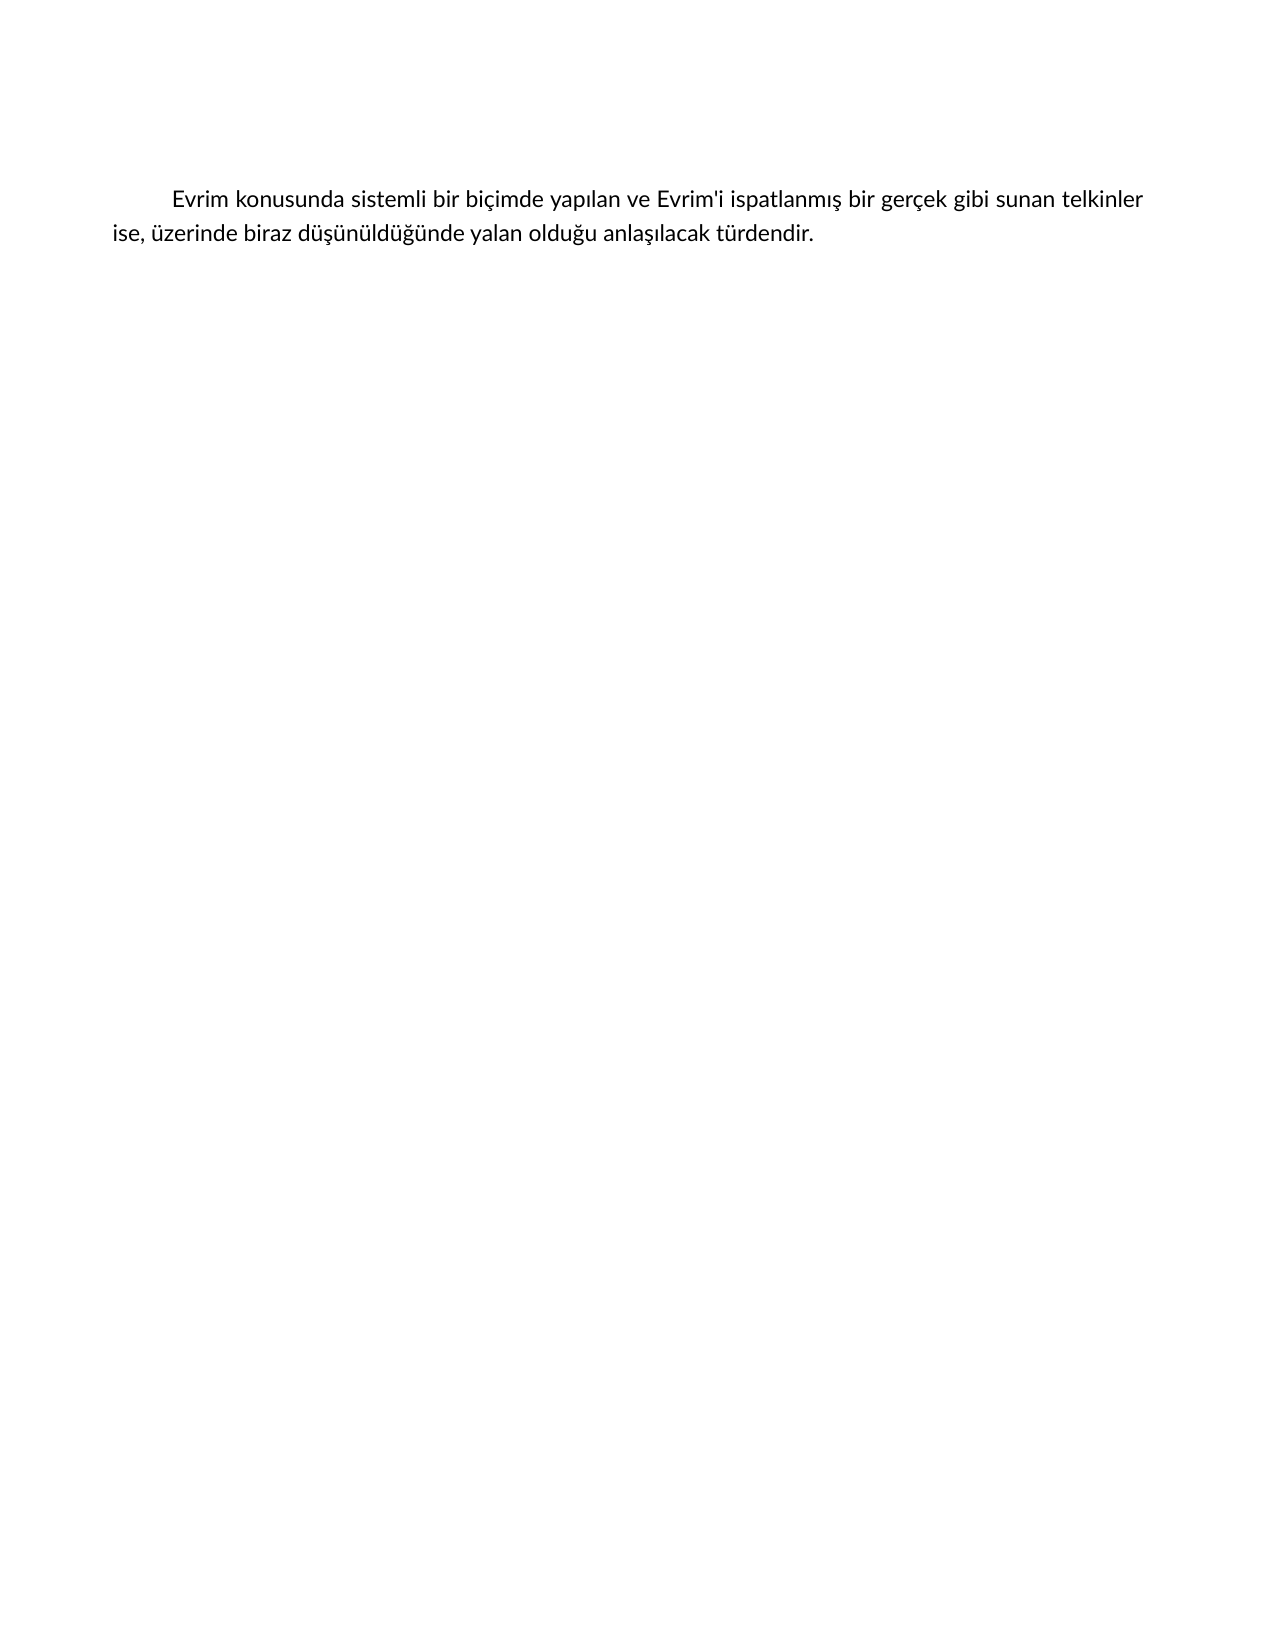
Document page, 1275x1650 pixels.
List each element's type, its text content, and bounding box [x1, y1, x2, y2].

text Evrim konusunda sistemli bir biçimde yapılan ve Evrim'i ispatlanmış bir gerçek gibi sunan telkinler ise, üzerinde biraz düşünüldüğünde yalan olduğu anlaşılacak türdendir. [112, 181, 1145, 248]
